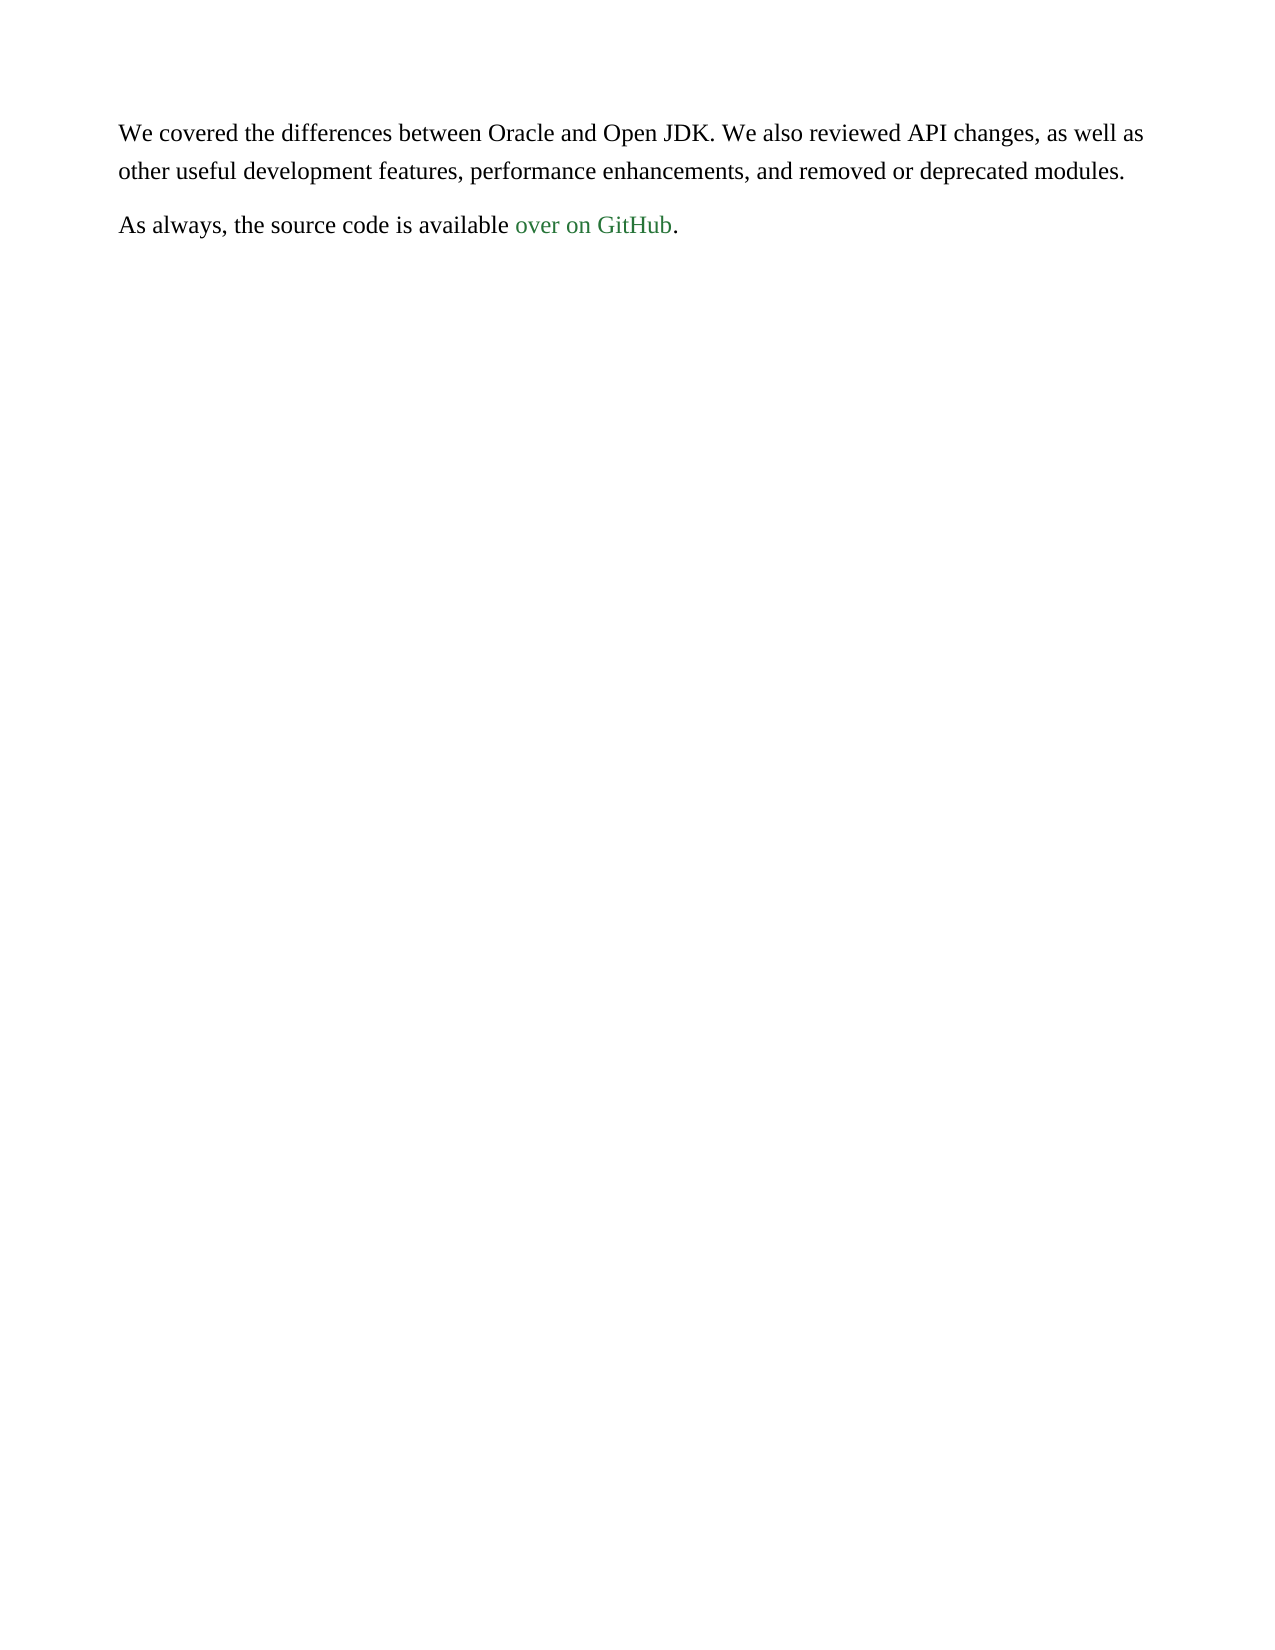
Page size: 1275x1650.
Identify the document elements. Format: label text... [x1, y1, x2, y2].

text As always, the source code is available over on GitHub. [118, 210, 1157, 239]
text We covered the differences between Oracle and Open JDK. We also reviewed API changes, as well as other useful development features, performance enhancements, and removed or deprecated modules. [118, 118, 1157, 185]
